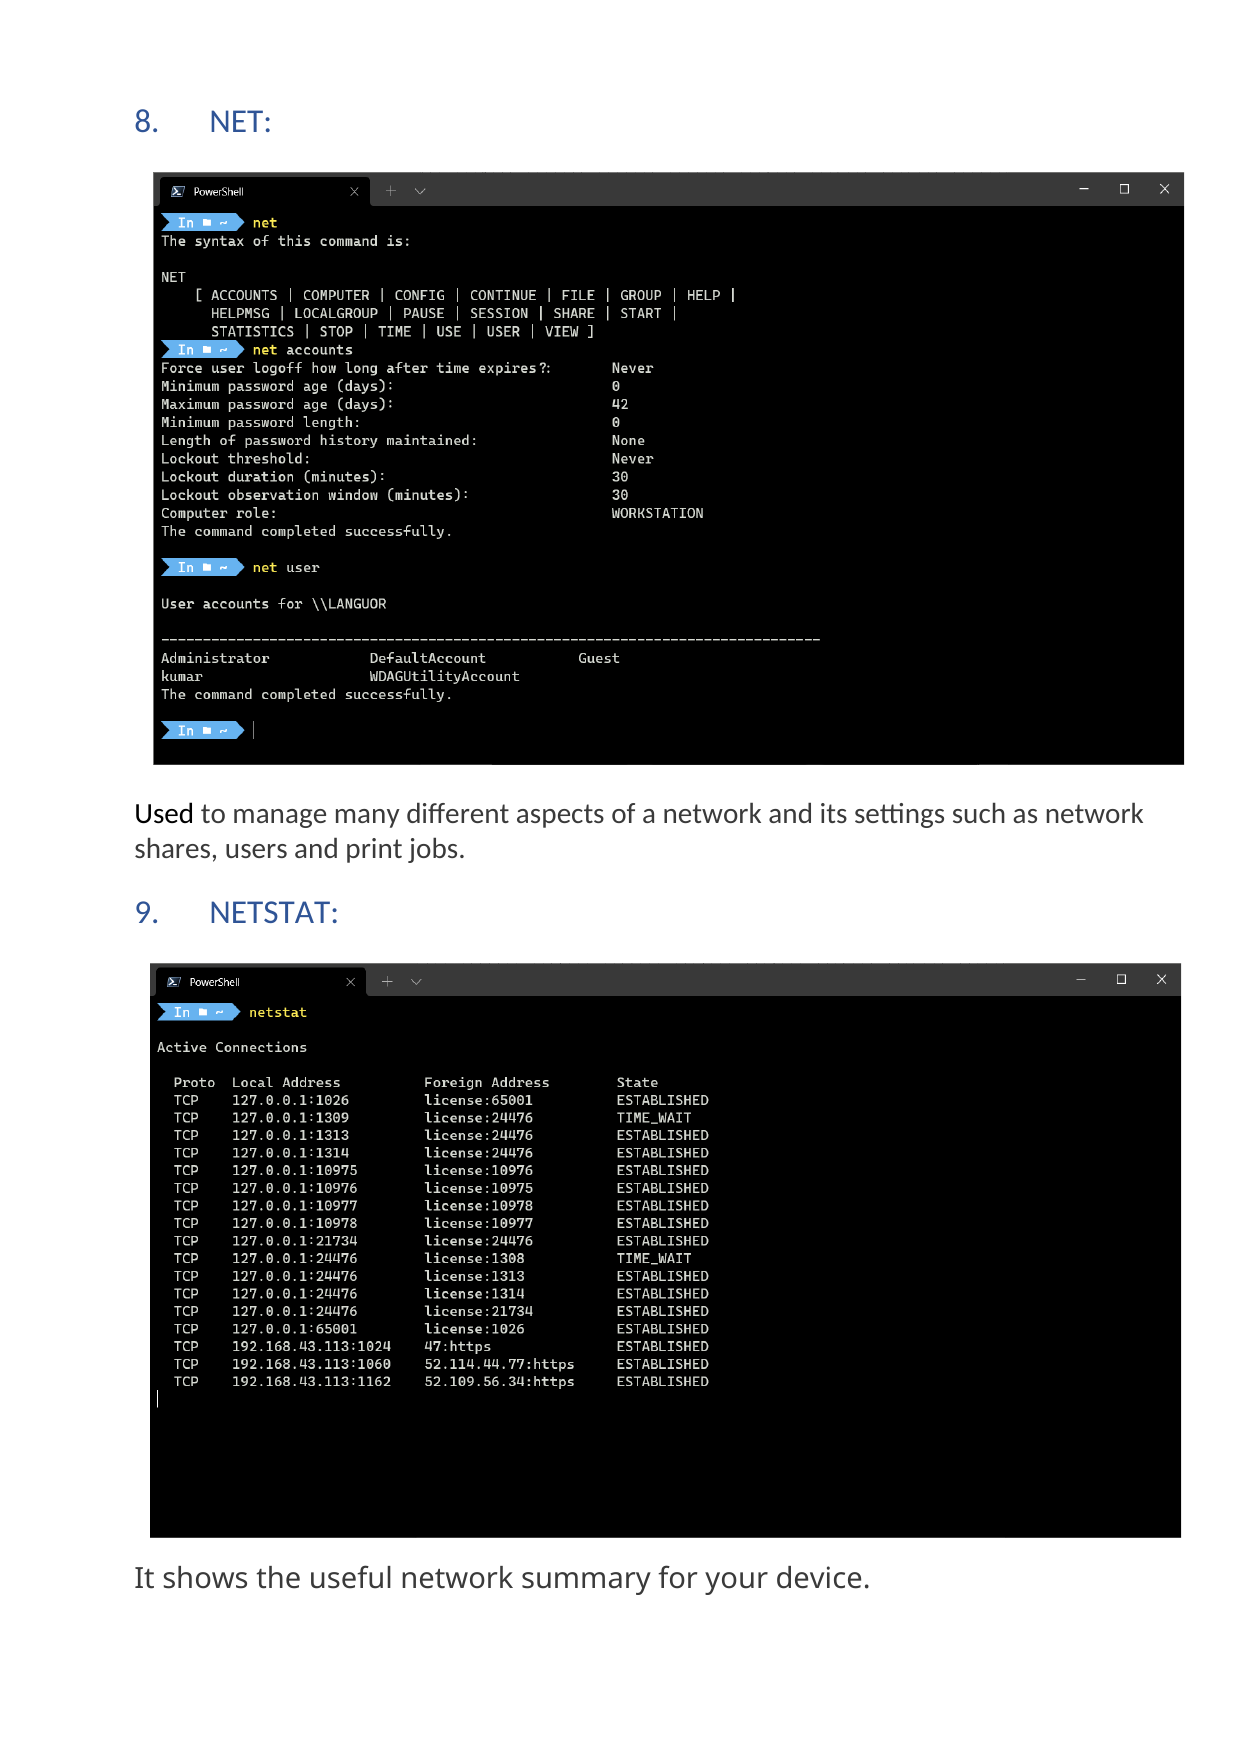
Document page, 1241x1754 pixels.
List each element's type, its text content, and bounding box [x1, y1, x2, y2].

subtitle NET: [134, 100, 1165, 141]
text It shows the useful network summary for your device. [134, 1558, 1165, 1597]
table_header [135, 933, 1196, 1557]
picture [150, 963, 1182, 1538]
text Used to manage many different aspects of a network and its settings such as network shares, users and print jobs. [134, 795, 1165, 866]
picture [153, 172, 1185, 765]
table_header [135, 142, 1203, 794]
subtitle NETSTAT: [134, 891, 1165, 932]
